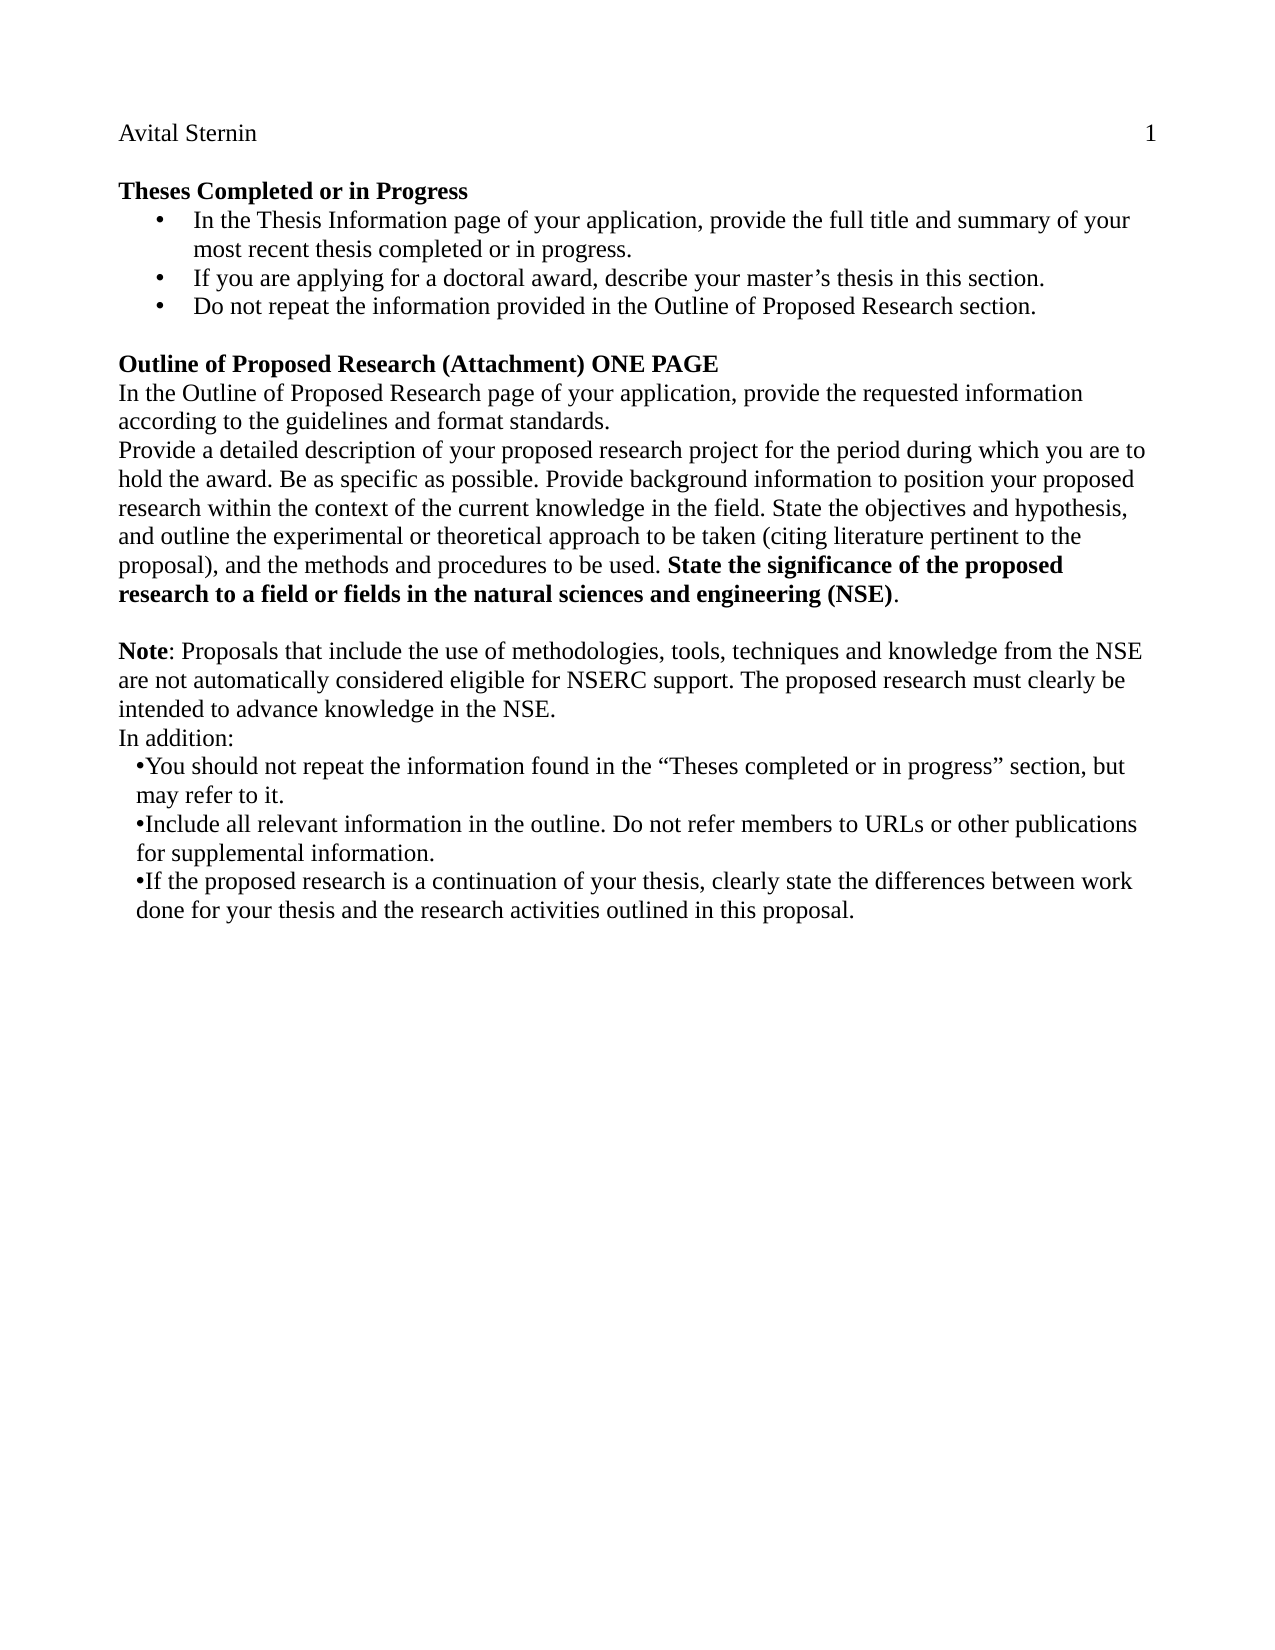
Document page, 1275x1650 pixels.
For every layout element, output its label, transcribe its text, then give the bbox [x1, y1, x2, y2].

text Theses Completed or in Progress [118, 176, 1157, 205]
list If the proposed research is a continuation of your thesis, clearly state the differences between work done for your thesis and the research activities outlined in this proposal. [118, 866, 1157, 924]
list In the Thesis Information page of your application, provide the full title and summary of your most recent thesis completed or in progress. [156, 205, 1157, 263]
text In the Outline of Proposed Research page of your application, provide the requested information according to the guidelines and format standards. [118, 378, 1157, 435]
list You should not repeat the information found in the “Theses completed or in progress” section, but may refer to it. [118, 751, 1157, 809]
list If you are applying for a doctoral award, describe your master’s thesis in this section. [156, 263, 1157, 291]
text Note: Proposals that include the use of methodologies, tools, techniques and knowledge from the NSE are not automatically considered eligible for NSERC support. The proposed research must clearly be intended to advance knowledge in the NSE. [118, 636, 1157, 723]
text Provide a detailed description of your proposed research project for the period during which you are to hold the award. Be as specific as possible. Provide background information to position your proposed research within the context of the current knowledge in the field. State the objectives and hypothesis, and outline the experimental or theoretical approach to be taken (citing literature pertinent to the proposal), and the methods and procedures to be used. State the significance of the proposed research to a field or fields in the natural sciences and engineering (NSE). [118, 435, 1157, 608]
list Include all relevant information in the outline. Do not refer members to URLs or other publications for supplemental information. [118, 809, 1157, 866]
text Outline of Proposed Research (Attachment) ONE PAGE [118, 349, 1157, 378]
list Do not repeat the information provided in the Outline of Proposed Research section. [156, 291, 1157, 320]
text In addition: [118, 723, 1157, 751]
